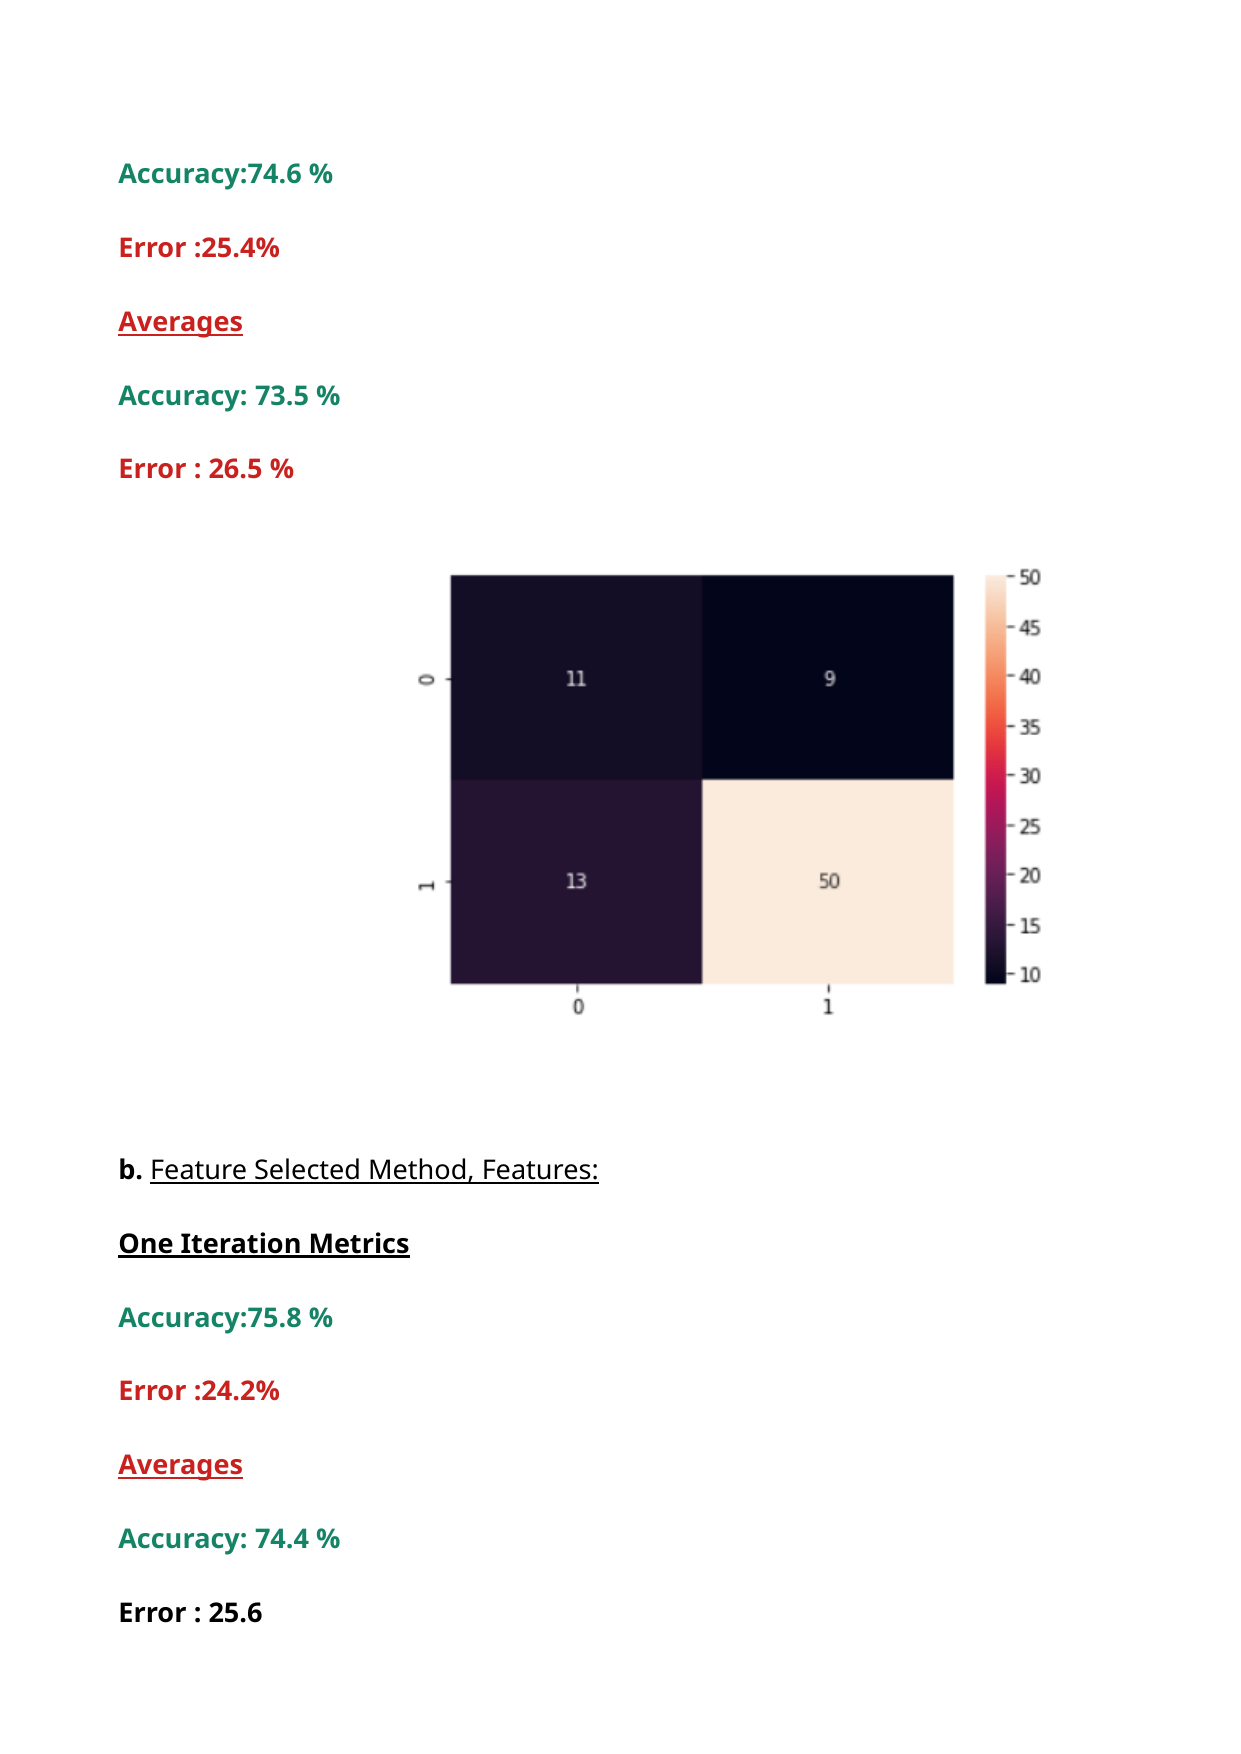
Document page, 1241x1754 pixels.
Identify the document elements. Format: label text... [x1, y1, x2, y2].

text One Iteration Metrics [118, 1224, 1122, 1261]
text b. Feature Selected Method, Features: [118, 1151, 1122, 1187]
text Error : 25.6 [118, 1593, 1122, 1630]
text Error :24.2% [118, 1372, 1122, 1409]
text Error : 26.5 % [118, 450, 1122, 487]
picture [381, 541, 1102, 1037]
text Accuracy: 73.5 % [118, 376, 1122, 413]
text Error :25.4% [118, 229, 1122, 266]
text Averages [118, 302, 1122, 339]
text Accuracy:75.8 % [118, 1298, 1122, 1335]
text Accuracy: 74.4 % [118, 1519, 1122, 1556]
text Accuracy:74.6 % [118, 155, 1122, 192]
text Averages [118, 1446, 1122, 1482]
